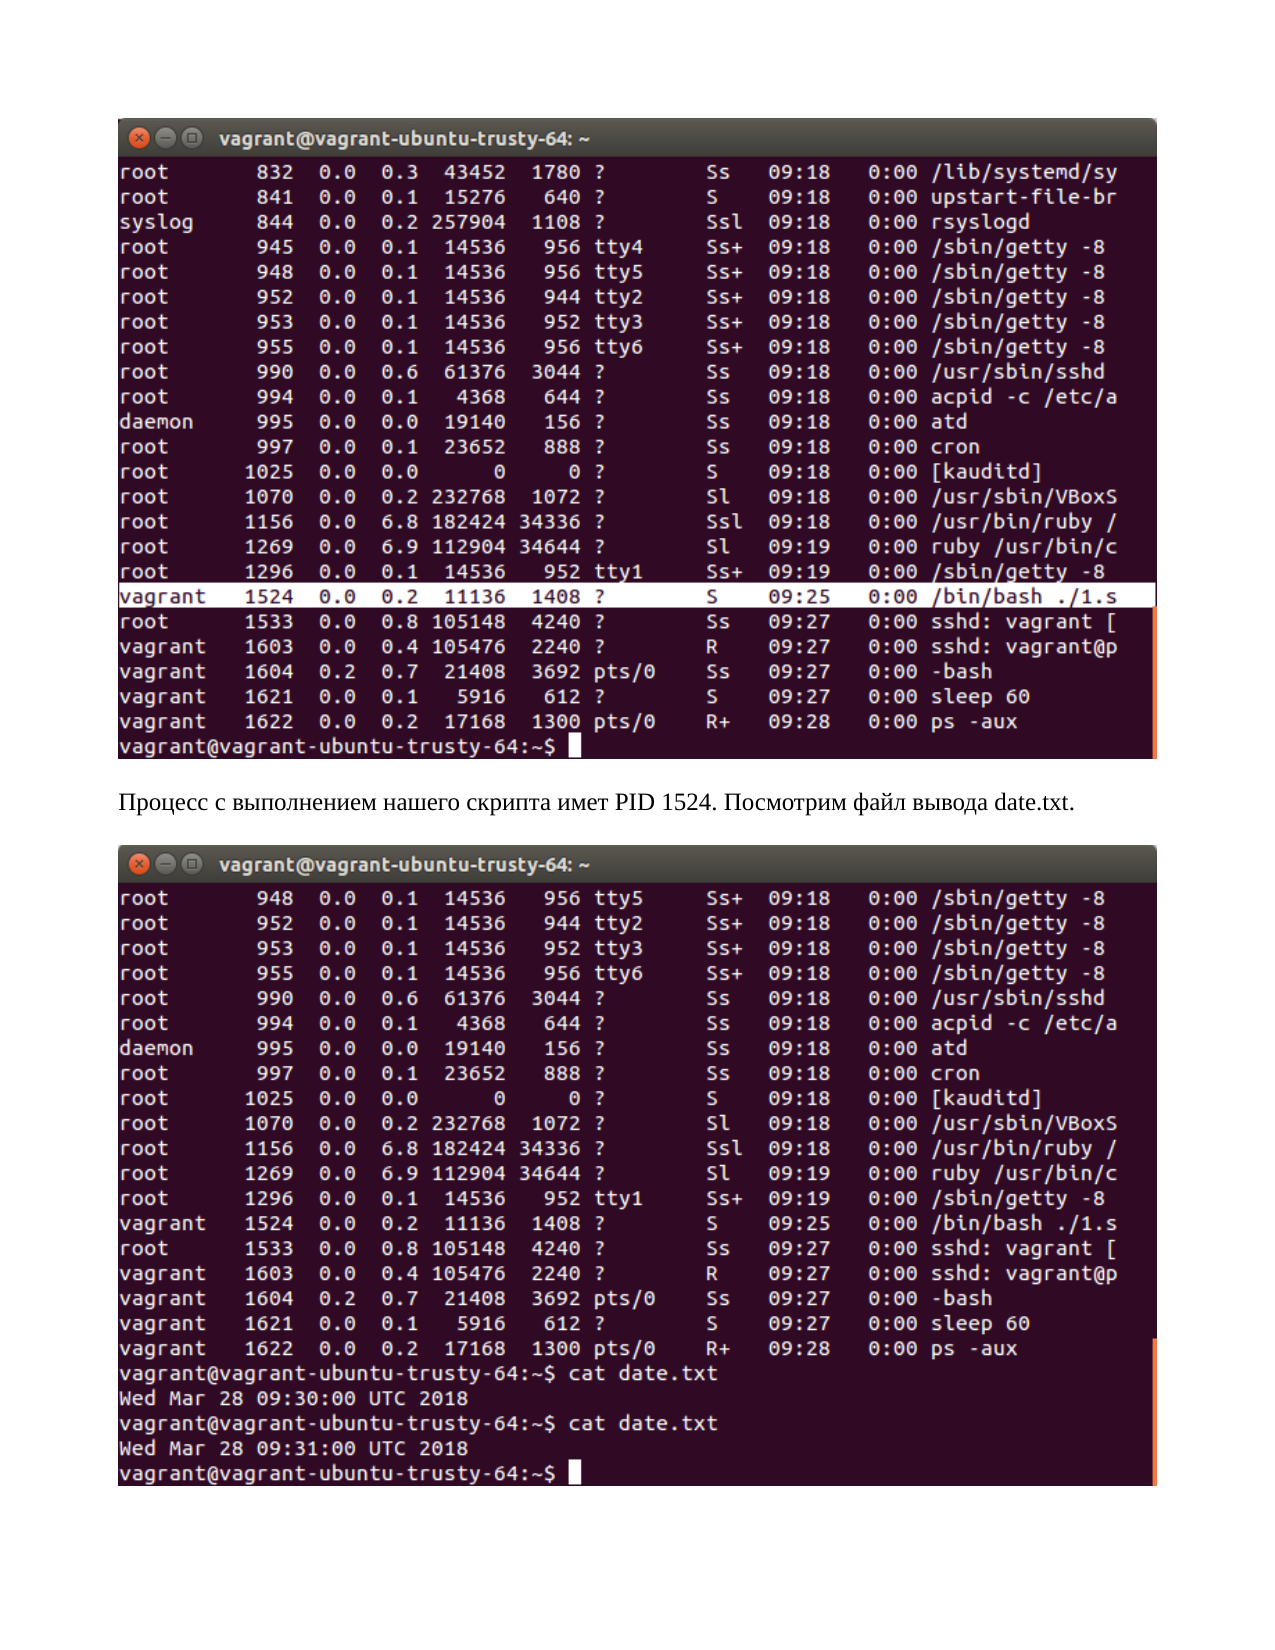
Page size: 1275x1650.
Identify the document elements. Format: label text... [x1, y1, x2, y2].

picture [118, 845, 1157, 1486]
text Процесс с выполнением нашего скрипта имет PID 1524. Посмотрим файл вывода date.txt. [118, 787, 1157, 816]
picture [118, 118, 1157, 759]
